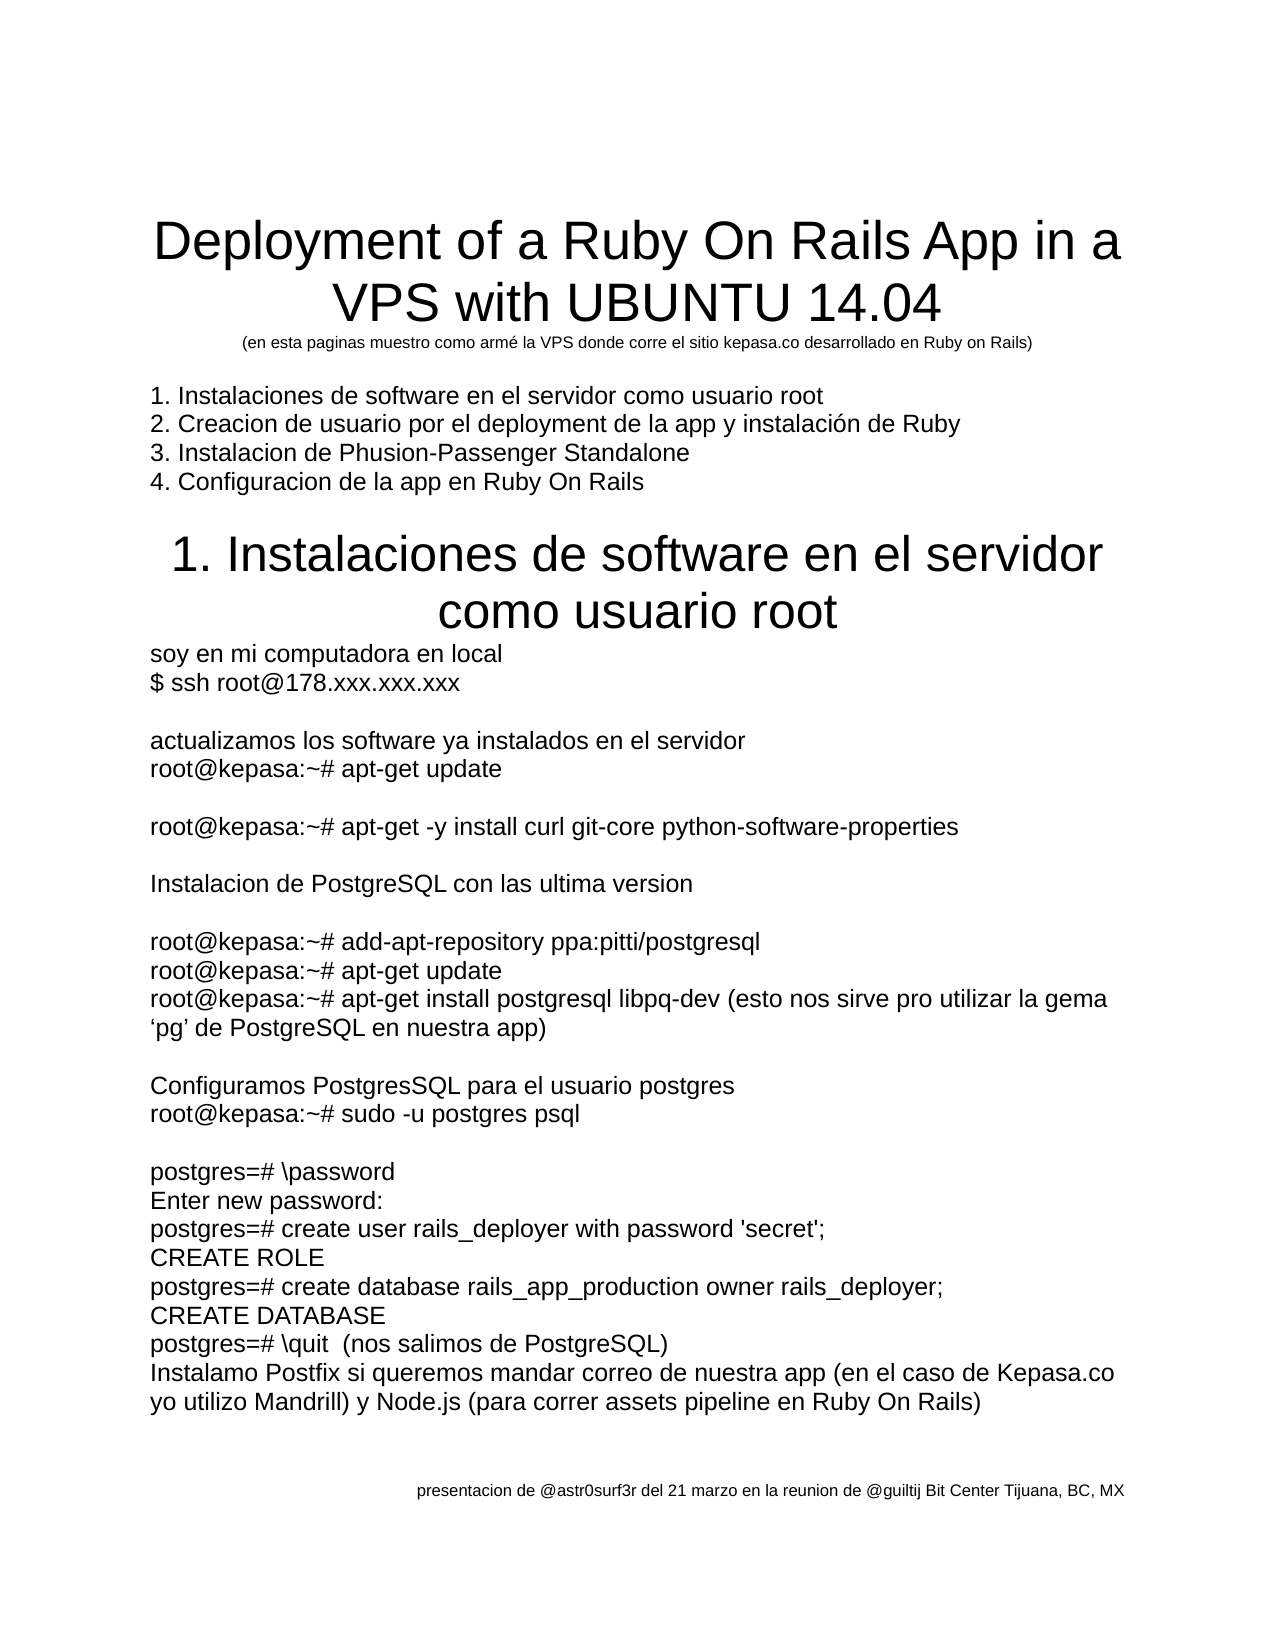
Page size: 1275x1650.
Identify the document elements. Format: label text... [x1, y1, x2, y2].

text root@kepasa:~# apt-get update [150, 754, 1125, 783]
text CREATE ROLE [150, 1243, 1125, 1272]
text 1. Instalaciones de software en el servidor como usuario root [150, 381, 1125, 409]
text actualizamos los software ya instalados en el servidor [150, 726, 1125, 754]
text 2. Creacion de usuario por el deployment de la app y instalación de Ruby [150, 409, 1125, 438]
text 4. Configuracion de la app en Ruby On Rails [150, 467, 1125, 496]
text root@kepasa:~# add-apt-repository ppa:pitti/postgresql [150, 927, 1125, 956]
text 1. Instalaciones de software en el servidor como usuario root [150, 524, 1125, 639]
text CREATE DATABASE postgres=# \quit (nos salimos de PostgreSQL) [150, 1301, 1125, 1358]
text postgres=# create database rails_app_production owner rails_deployer; [150, 1272, 1125, 1301]
text root@kepasa:~# apt-get install postgresql libpq-dev (esto nos sirve pro utilizar la gema ‘pg’ de PostgreSQL en nuestra app) [150, 984, 1125, 1042]
text soy en mi computadora en local [150, 639, 1125, 668]
text postgres=# \password [150, 1157, 1125, 1186]
text $ ssh root@178.xxx.xxx.xxx [150, 668, 1125, 697]
text Enter new password: [150, 1186, 1125, 1214]
text root@kepasa:~# apt-get update [150, 956, 1125, 984]
text root@kepasa:~# apt-get -y install curl git-core python-software-properties [150, 812, 1125, 841]
text 3. Instalacion de Phusion-Passenger Standalone [150, 438, 1125, 467]
text Configuramos PostgresSQL para el usuario postgres [150, 1071, 1125, 1099]
text postgres=# create user rails_deployer with password 'secret'; [150, 1214, 1125, 1243]
text Deployment of a Ruby On Rails App in a VPS with UBUNTU 14.04 [150, 208, 1125, 333]
text root@kepasa:~# sudo -u postgres psql [150, 1099, 1125, 1128]
text Instalacion de PostgreSQL con las ultima version [150, 869, 1125, 898]
text (en esta paginas muestro como armé la VPS donde corre el sitio kepasa.co desarrollado en Ruby on Rails) [150, 333, 1125, 352]
text Instalamo Postfix si queremos mandar correo de nuestra app (en el caso de Kepasa.co yo utilizo Mandrill) y Node.js (para correr assets pipeline en Ruby On Rails) [150, 1358, 1125, 1416]
